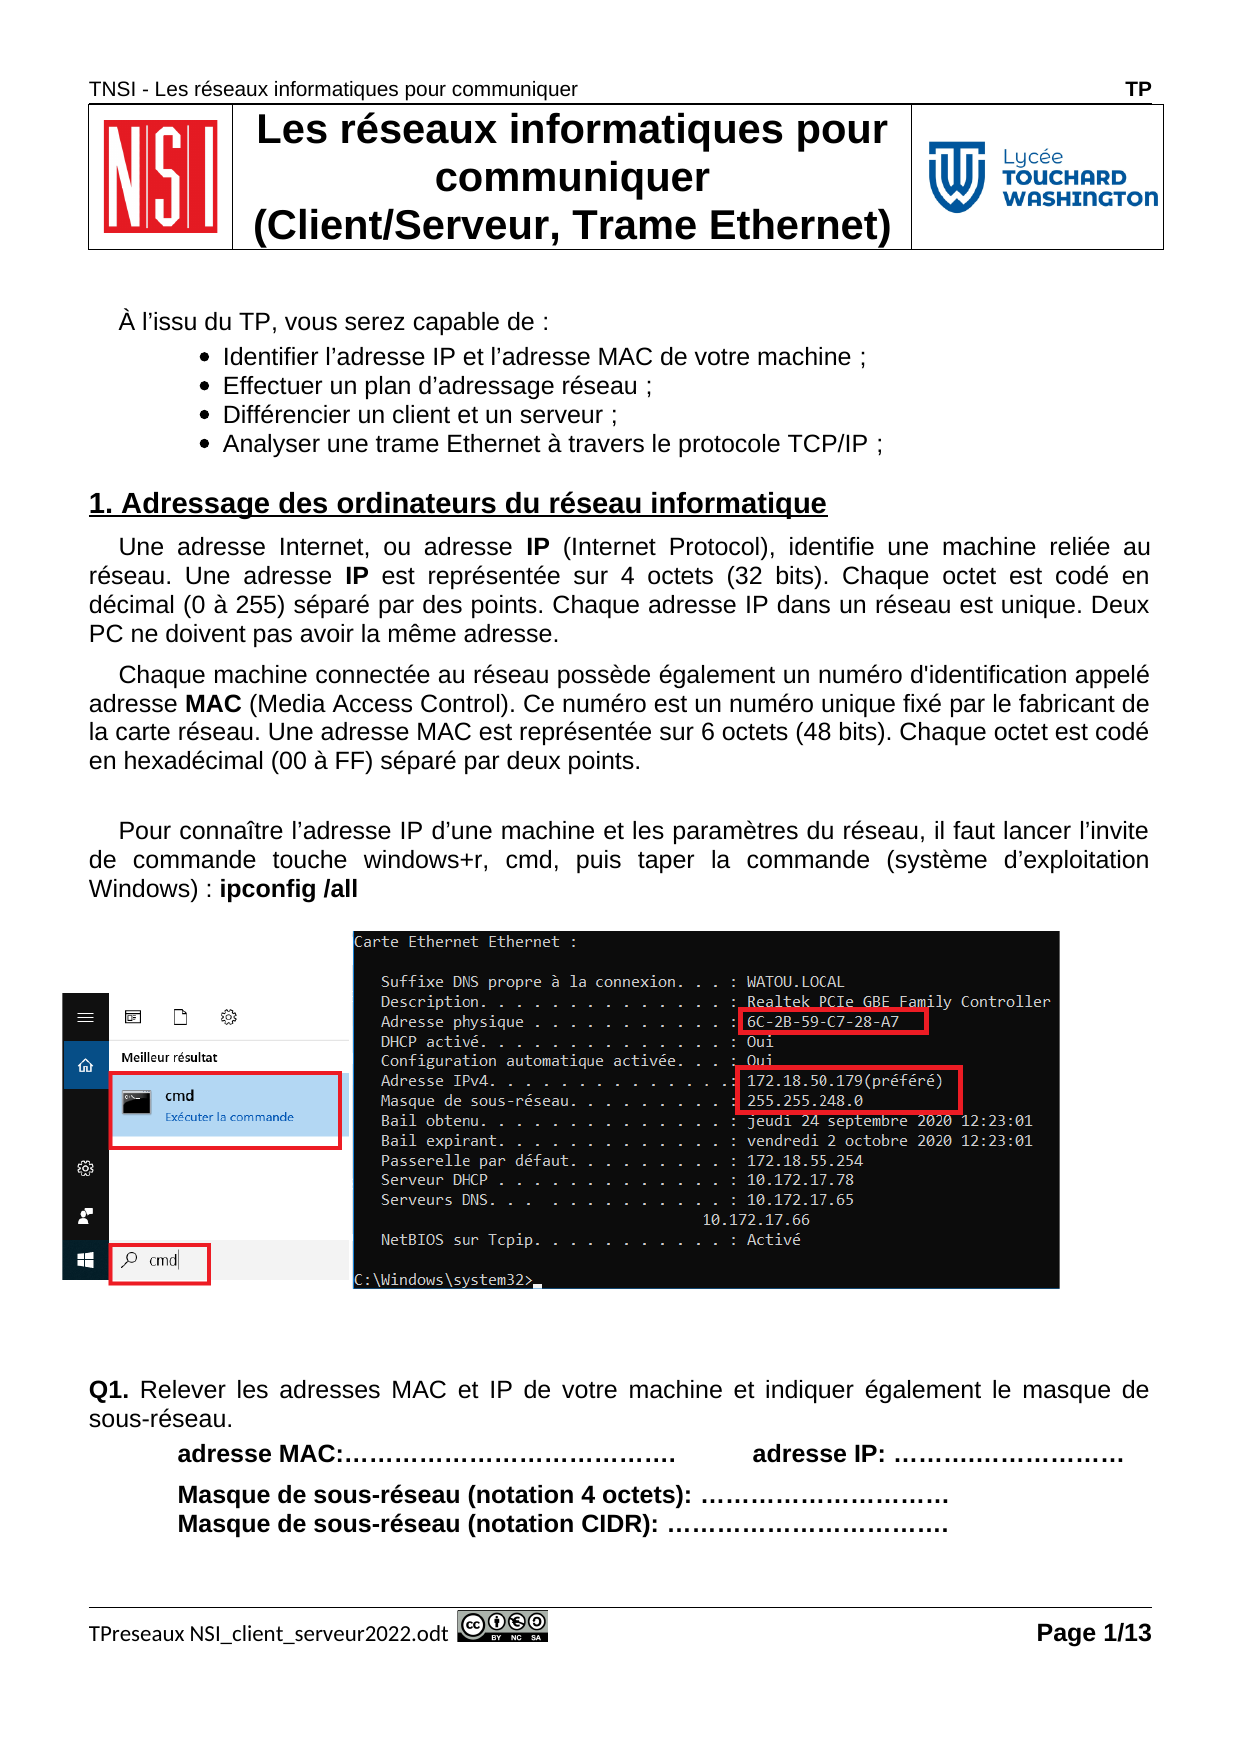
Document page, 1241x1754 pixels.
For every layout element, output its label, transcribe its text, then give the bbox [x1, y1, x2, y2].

text Masque de sous-réseau (notation CIDR): ……………………………. [177, 1508, 1152, 1537]
table_header [89, 105, 232, 249]
text Une adresse Internet, ou adresse IP (Internet Protocol), identifie une machine reliée au réseau. Une adresse IP est représentée sur 4 octets (32 bits). Chaque octet est codé en décimal (0 à 255) séparé par des points. Chaque adresse IP dans un réseau est unique. Deux PC ne doivent pas avoir la même adresse. [89, 532, 1152, 647]
list Effectuer un plan d’adressage réseau ; [200, 371, 1152, 400]
picture [926, 140, 1160, 214]
picture [352, 931, 1060, 1289]
text Chaque machine connectée au réseau possède également un numéro d'identification appelé adresse MAC (Media Access Control). Ce numéro est un numéro unique fixé par le fabricant de la carte réseau. Une adresse MAC est représentée sur 6 octets (48 bits). Chaque octet est codé en hexadécimal (00 à FF) séparé par deux points. [89, 660, 1152, 775]
picture [457, 1610, 548, 1642]
list Analyser une trame Ethernet à travers le protocole TCP/IP ; [200, 429, 1152, 458]
text Masque de sous-réseau (notation 4 octets): ………………………… [177, 1480, 1152, 1508]
list Différencier un client et un serveur ; [200, 400, 1152, 429]
table_header Les réseaux informatiques pour communiquer (Client/Serveur, Trame Ethernet) [233, 105, 911, 249]
picture [62, 993, 349, 1289]
text Q1. Relever les adresses MAC et IP de votre machine et indiquer également le masque de sous-réseau. [89, 1375, 1152, 1432]
text adresse MAC:…………………………………. adresse IP: ……….……………… [177, 1438, 1152, 1467]
table_header [912, 105, 1163, 249]
text Pour connaître l’adresse IP d’une machine et les paramètres du réseau, il faut lancer l’invite de commande touche windows+r, cmd, puis taper la commande (système d’exploitation Windows) : ipconfig /all [89, 816, 1152, 902]
text 1. Adressage des ordinateurs du réseau informatique [89, 486, 1152, 520]
text À l’issu du TP, vous serez capable de : [89, 307, 1152, 336]
list Identifier l’adresse IP et l’adresse MAC de votre machine ; [200, 342, 1152, 371]
